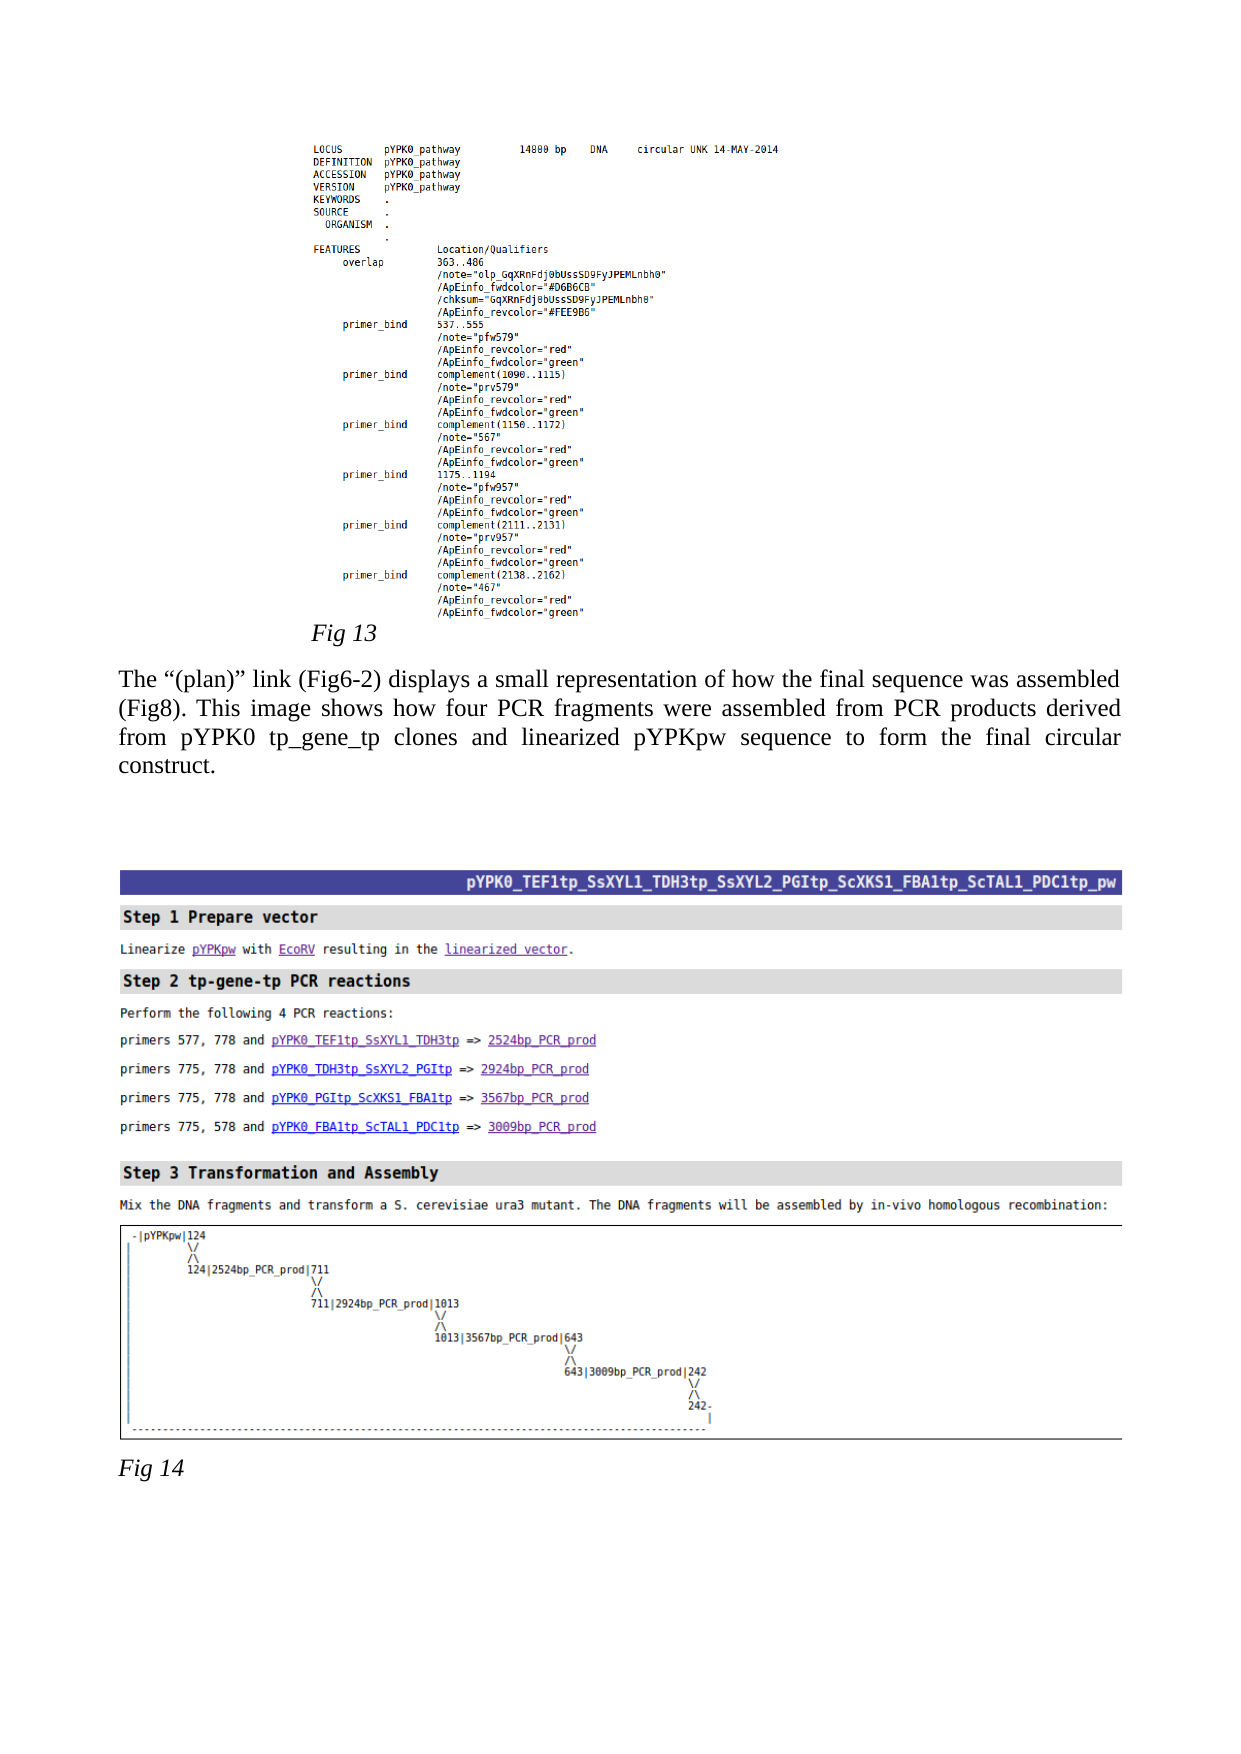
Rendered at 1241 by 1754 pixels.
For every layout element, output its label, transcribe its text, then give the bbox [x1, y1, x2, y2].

text Fig 14 [118, 1454, 1122, 1482]
picture [118, 865, 1123, 1454]
text The “(plan)” link (Fig6-2) displays a small representation of how the final sequence was assembled (Fig8). This image shows how four PCR fragments were assembled from PCR products derived from pYPK0 tp_gene_tp clones and linearized pYPKpw sequence to form the final circular construct. [118, 664, 1122, 779]
text Fig 13 [311, 619, 780, 647]
picture [311, 140, 781, 619]
